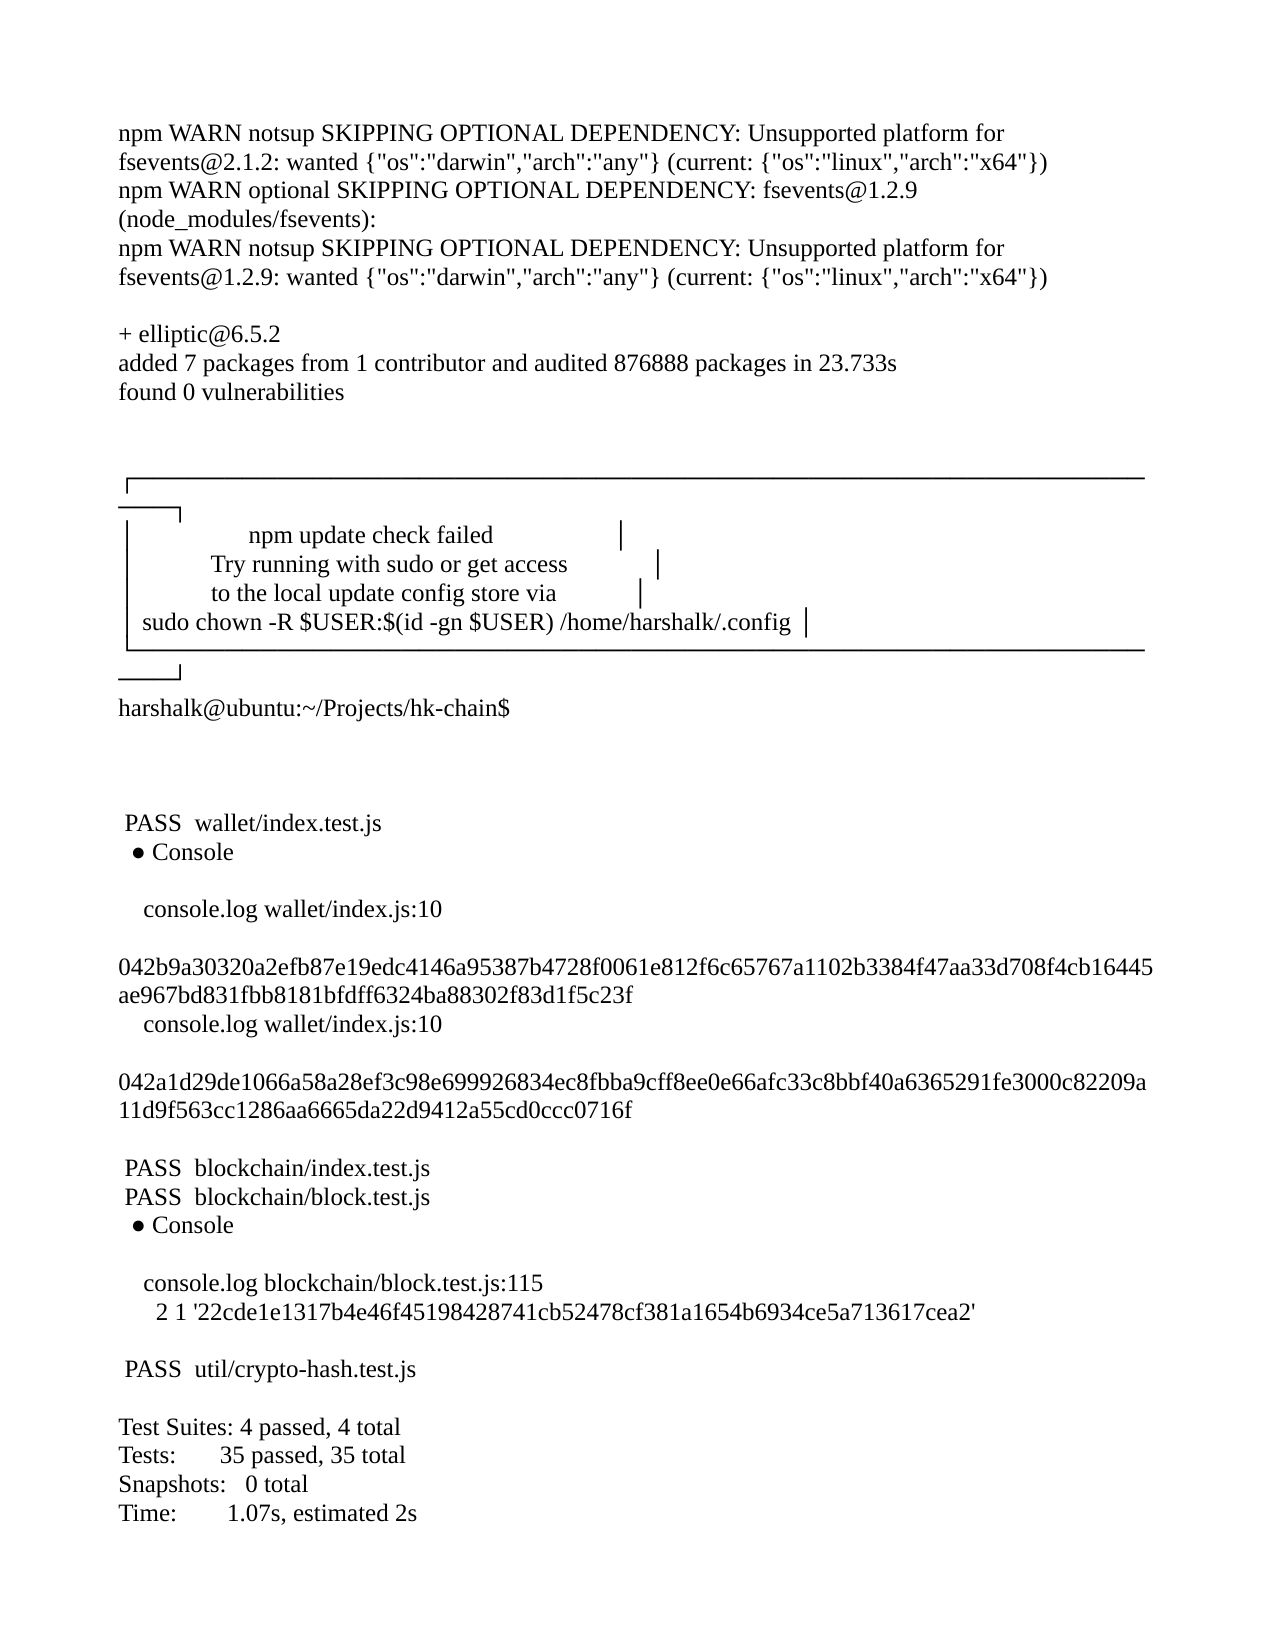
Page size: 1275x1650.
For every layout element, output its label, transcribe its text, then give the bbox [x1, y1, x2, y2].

text found 0 vulnerabilities [118, 377, 1157, 406]
text │ Try running with sudo or get access │ [659, 549, 1157, 578]
text Tests: 35 passed, 35 total [118, 1441, 1157, 1469]
text console.log wallet/index.js:10 [118, 894, 1157, 923]
text harshalk@ubuntu:~/Projects/hk-chain$ [118, 693, 1157, 722]
text ┌────────────────────────────────────────────────────────────┐ [118, 463, 1157, 521]
text PASS wallet/index.test.js [118, 808, 1157, 837]
text ● Console [118, 837, 1157, 866]
text │ sudo chown -R $USER:$(id -gn $USER) /home/harshalk/.config │ [128, 607, 805, 636]
text Snapshots: 0 total [118, 1469, 1157, 1498]
text │ Try running with sudo or get access │ [128, 549, 657, 578]
text │ npm update check failed │ [622, 521, 1157, 549]
text console.log wallet/index.js:10 [118, 1009, 1157, 1038]
text added 7 packages from 1 contributor and audited 876888 packages in 23.733s [118, 348, 1157, 377]
text npm WARN optional SKIPPING OPTIONAL DEPENDENCY: fsevents@1.2.9 (node_modules/fsevents): [118, 176, 1157, 233]
text ● Console [118, 1211, 1157, 1239]
text │ to the local update config store via │ [641, 578, 1157, 607]
text │ npm update check failed │ [128, 521, 620, 549]
text │ sudo chown -R $USER:$(id -gn $USER) /home/harshalk/.config │ [807, 607, 1157, 636]
text 2 1 '22cde1e1317b4e46f45198428741cb52478cf381a1654b6934ce5a713617cea2' [118, 1297, 1157, 1326]
text npm WARN notsup SKIPPING OPTIONAL DEPENDENCY: Unsupported platform for fsevents@2.1.2: wanted {"os":"darwin","arch":"any"} (current: {"os":"linux","arch":"x64"}) [118, 118, 1157, 176]
text 042b9a30320a2efb87e19edc4146a95387b4728f0061e812f6c65767a1102b3384f47aa33d708f4cb16445ae967bd831fbb8181bfdff6324ba88302f83d1f5c23f [118, 923, 1157, 1009]
text 042a1d29de1066a58a28ef3c98e699926834ec8fbba9cff8ee0e66afc33c8bbf40a6365291fe3000c82209a11d9f563cc1286aa6665da22d9412a55cd0ccc0716f [118, 1038, 1157, 1124]
text + elliptic@6.5.2 [118, 319, 1157, 348]
text └────────────────────────────────────────────────────────────┘ [118, 636, 1157, 693]
text console.log blockchain/block.test.js:115 [118, 1268, 1157, 1297]
text npm WARN notsup SKIPPING OPTIONAL DEPENDENCY: Unsupported platform for fsevents@1.2.9: wanted {"os":"darwin","arch":"any"} (current: {"os":"linux","arch":"x64"}) [118, 233, 1157, 291]
text Time: 1.07s, estimated 2s [118, 1498, 1157, 1527]
text Test Suites: 4 passed, 4 total [118, 1412, 1157, 1441]
text PASS blockchain/index.test.js [118, 1153, 1157, 1182]
text PASS blockchain/block.test.js [118, 1182, 1157, 1211]
text │ to the local update config store via │ [128, 578, 639, 607]
text PASS util/crypto-hash.test.js [118, 1354, 1157, 1383]
